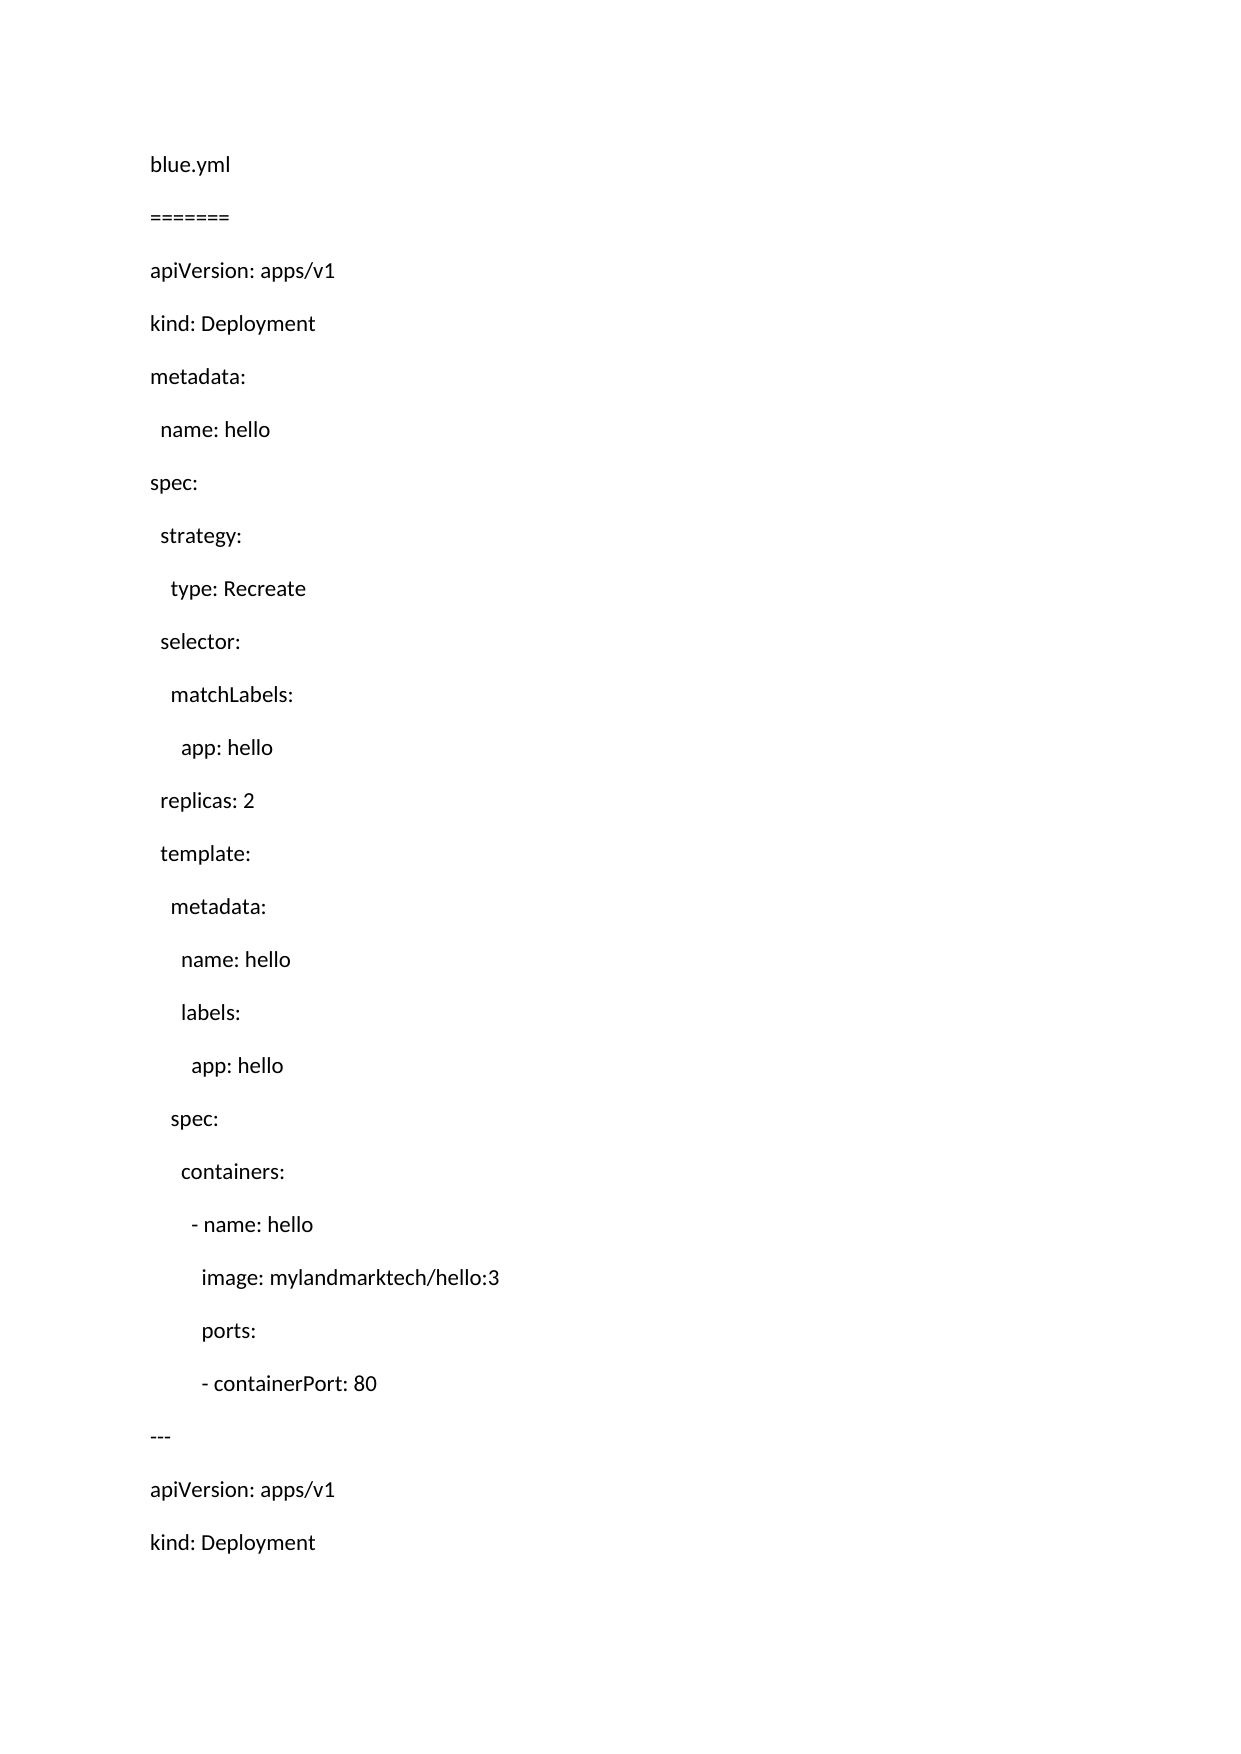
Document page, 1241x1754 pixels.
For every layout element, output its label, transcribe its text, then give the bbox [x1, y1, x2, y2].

text apiVersion: apps/v1 [150, 256, 1090, 284]
text image: mylandmarktech/hello:3 [150, 1263, 1090, 1291]
text containers: [150, 1157, 1090, 1185]
text spec: [150, 1104, 1090, 1132]
text metadata: [150, 362, 1090, 390]
text matchLabels: [150, 680, 1090, 708]
text replicas: 2 [150, 786, 1090, 814]
text - name: hello [150, 1210, 1090, 1238]
text strategy: [150, 521, 1090, 549]
text app: hello [150, 1051, 1090, 1079]
text type: Recreate [150, 574, 1090, 602]
text app: hello [150, 733, 1090, 761]
text metadata: [150, 892, 1090, 920]
text template: [150, 839, 1090, 867]
text ports: [150, 1316, 1090, 1344]
text kind: Deployment [150, 1528, 1090, 1557]
text apiVersion: apps/v1 [150, 1476, 1090, 1503]
text blue.yml [150, 150, 1090, 178]
text name: hello [150, 415, 1090, 443]
text kind: Deployment [150, 309, 1090, 337]
text spec: [150, 468, 1090, 496]
text ======= [150, 203, 1090, 231]
text --- [150, 1422, 1090, 1451]
text name: hello [150, 945, 1090, 973]
text - containerPort: 80 [150, 1369, 1090, 1397]
text labels: [150, 998, 1090, 1026]
text selector: [150, 627, 1090, 655]
